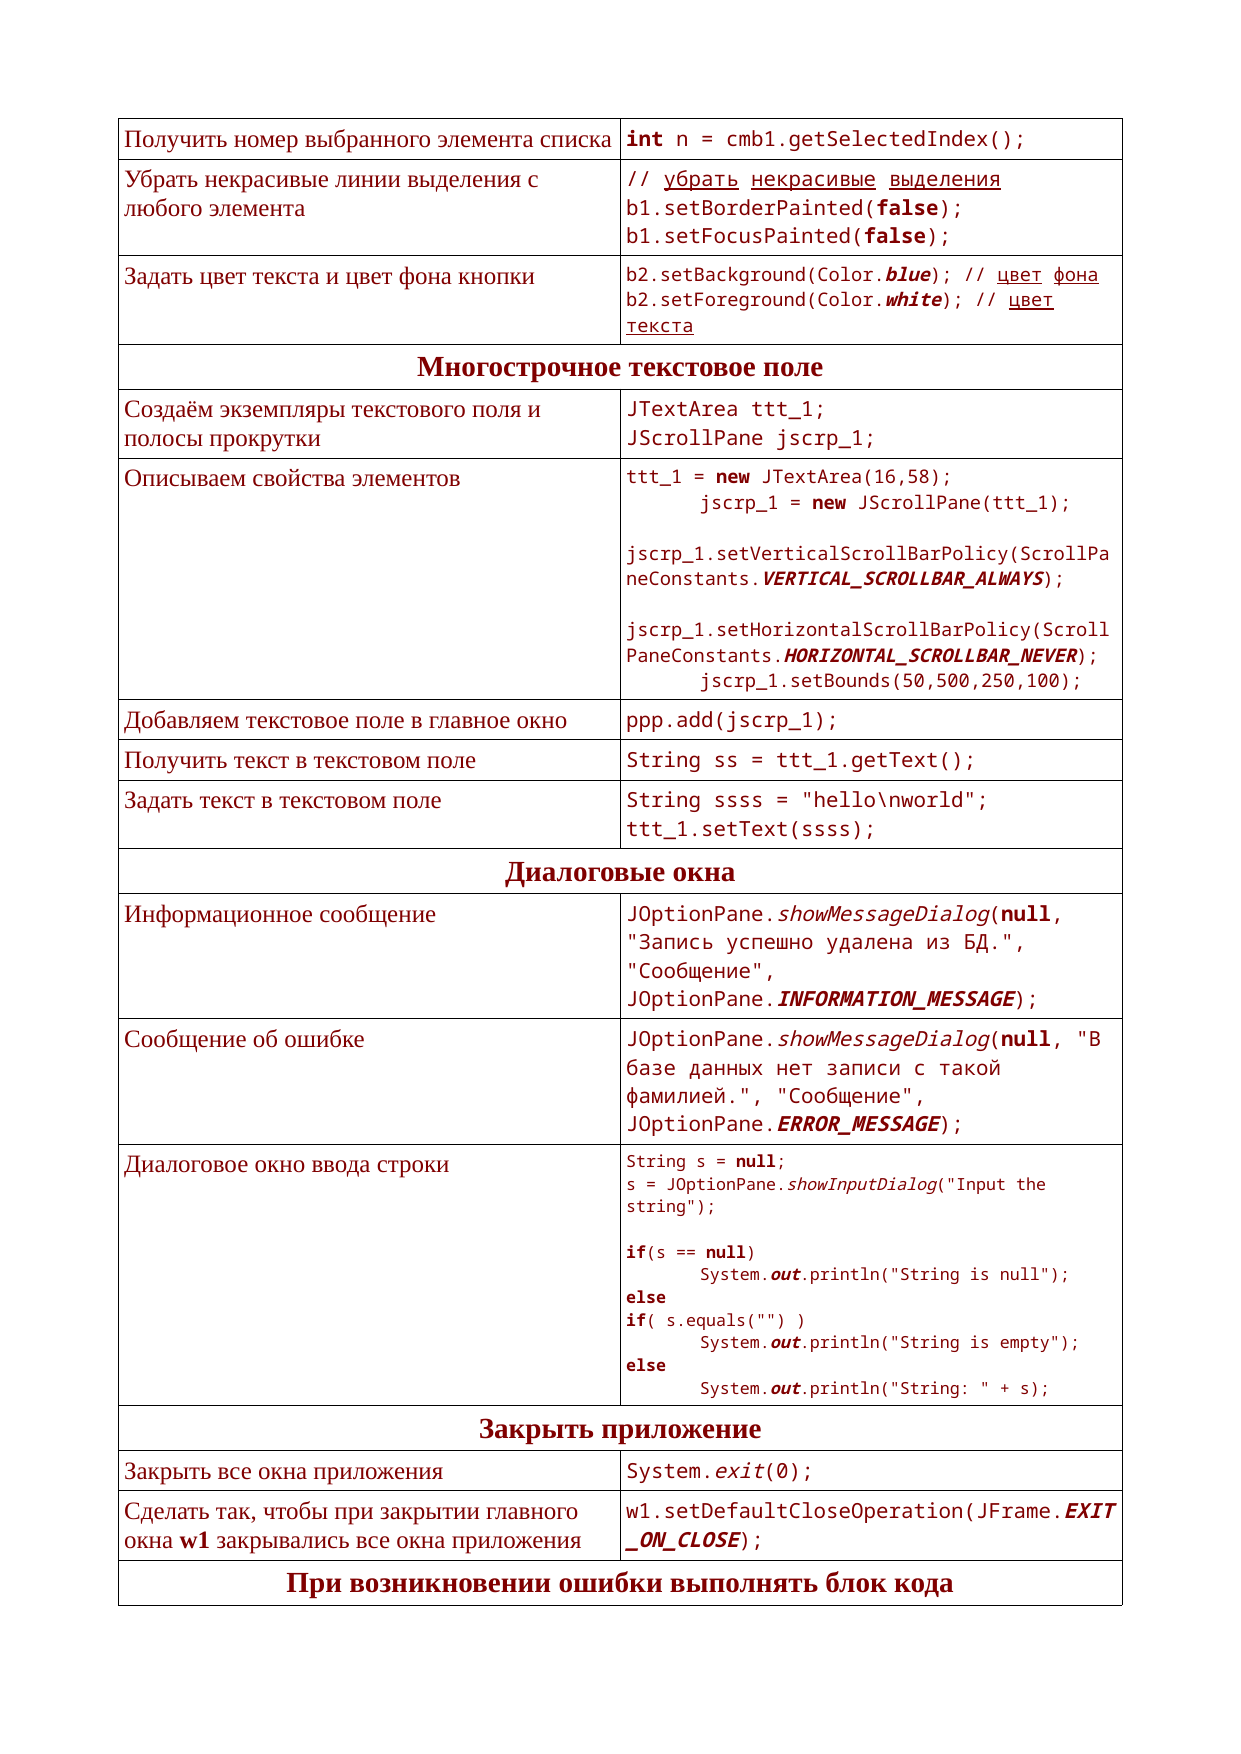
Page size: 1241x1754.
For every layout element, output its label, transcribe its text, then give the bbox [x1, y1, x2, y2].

table_cell String s = null; s = JOptionPane.showInputDialog("Input the string"); if(s == null) System.out.println("String is null"); else if( s.equals("") ) System.out.println("String is empty"); else System.out.println("String: " + s); [621, 1145, 1122, 1405]
table_cell String ssss = "hello\nworld"; ttt_1.setText(ssss); [621, 781, 1122, 848]
table_cell Описываем свойства элементов [119, 459, 620, 699]
table_cell JOptionPane.showMessageDialog(null, "В базе данных нет записи с такой фамилией.", "Сообщение", JOptionPane.ERROR_MESSAGE); [621, 1019, 1122, 1144]
table_cell Закрыть все окна приложения [119, 1451, 620, 1490]
table_cell // убрать некрасивые выделения b1.setBorderPainted(false); b1.setFocusPainted(false); [621, 160, 1122, 255]
table_cell Добавляем текстовое поле в главное окно [119, 700, 620, 739]
table_cell Убрать некрасивые линии выделения с любого элемента [119, 160, 620, 255]
table_cell w1.setDefaultCloseOperation(JFrame.EXIT_ON_CLOSE); [621, 1491, 1122, 1559]
table_cell ttt_1 = new JTextArea(16,58); jscrp_1 = new JScrollPane(ttt_1); jscrp_1.setVerticalScrollBarPolicy(ScrollPaneConstants.VERTICAL_SCROLLBAR_ALWAYS); jscrp_1.setHorizontalScrollBarPolicy(ScrollPaneConstants.HORIZONTAL_SCROLLBAR_NEVER); jscrp_1.setBounds(50,500,250,100); [621, 459, 1122, 699]
table_cell Диалоговое окно ввода строки [119, 1145, 620, 1405]
table_cell Диалоговые окна [119, 849, 1122, 893]
table_cell Получить номер выбранного элемента списка [119, 119, 620, 158]
table_cell Задать текст в текстовом поле [119, 781, 620, 848]
table_cell Создаём экземпляры текстового поля и полосы прокрутки [119, 390, 620, 458]
table_cell ppp.add(jscrp_1); [621, 700, 1122, 739]
table_cell int n = cmb1.getSelectedIndex(); [621, 119, 1122, 158]
table_cell String ss = ttt_1.getText(); [621, 740, 1122, 779]
table_cell Сделать так, чтобы при закрытии главного окна w1 закрывались все окна приложения [119, 1491, 620, 1559]
table_cell JOptionPane.showMessageDialog(null, "Запись успешно удалена из БД.", "Сообщение", JOptionPane.INFORMATION_MESSAGE); [621, 894, 1122, 1018]
table_cell Сообщение об ошибке [119, 1019, 620, 1144]
table_cell При возникновении ошибки выполнять блок кода [119, 1561, 1122, 1604]
table_cell System.exit(0); [621, 1451, 1122, 1490]
table_cell Задать цвет текста и цвет фона кнопки [119, 256, 620, 343]
table_cell b2.setBackground(Color.blue); // цвет фона b2.setForeground(Color.white); // цвет текста [621, 256, 1122, 343]
table_cell Информационное сообщение [119, 894, 620, 1018]
table_cell JTextArea ttt_1; JScrollPane jscrp_1; [621, 390, 1122, 458]
table_cell Многострочное текстовое поле [119, 345, 1122, 388]
table_cell Получить текст в текстовом поле [119, 740, 620, 779]
table_cell Закрыть приложение [119, 1406, 1122, 1450]
